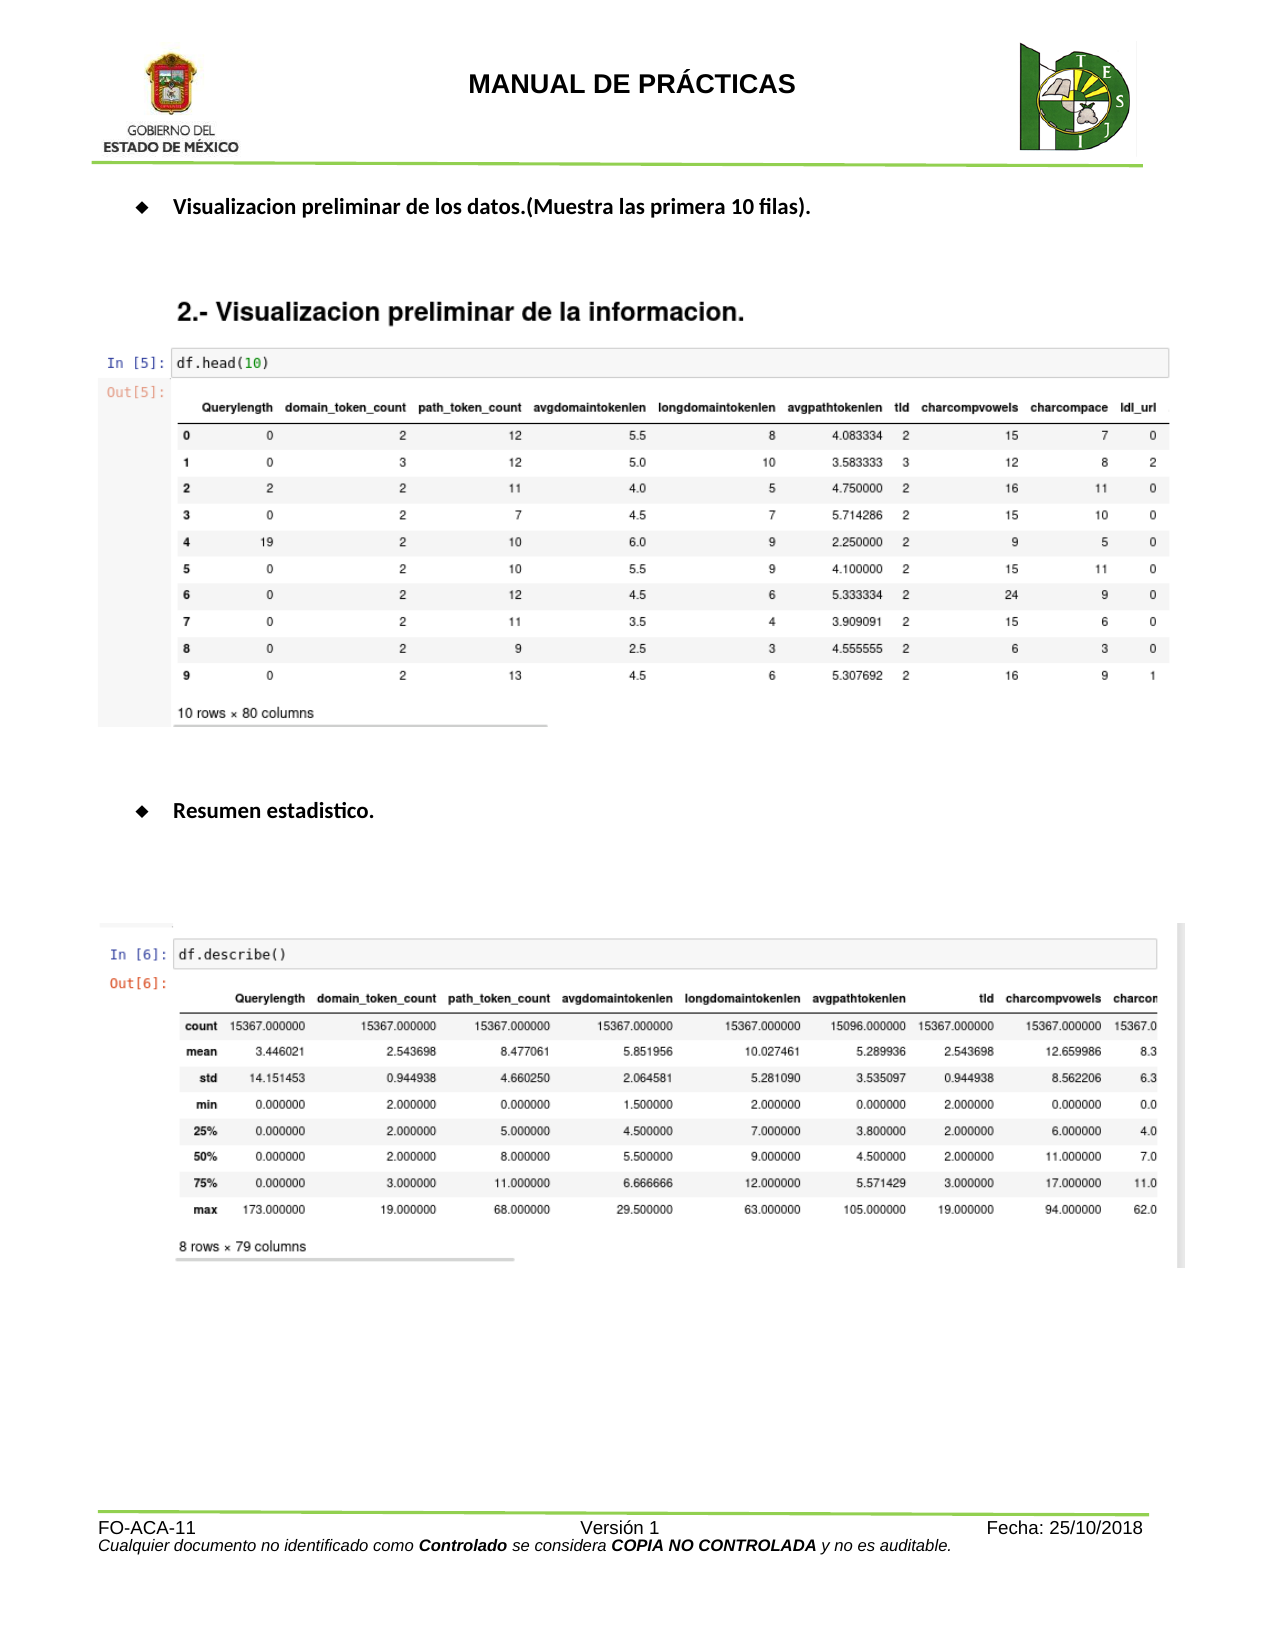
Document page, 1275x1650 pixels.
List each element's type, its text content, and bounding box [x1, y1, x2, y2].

picture [99, 923, 1185, 1268]
list Visualizacion preliminar de los datos.(Muestra las primera 10 filas). [135, 192, 1183, 220]
picture [95, 42, 241, 161]
picture [97, 285, 1184, 727]
picture [1018, 41, 1137, 157]
list Resumen estadistico. [135, 796, 1183, 824]
